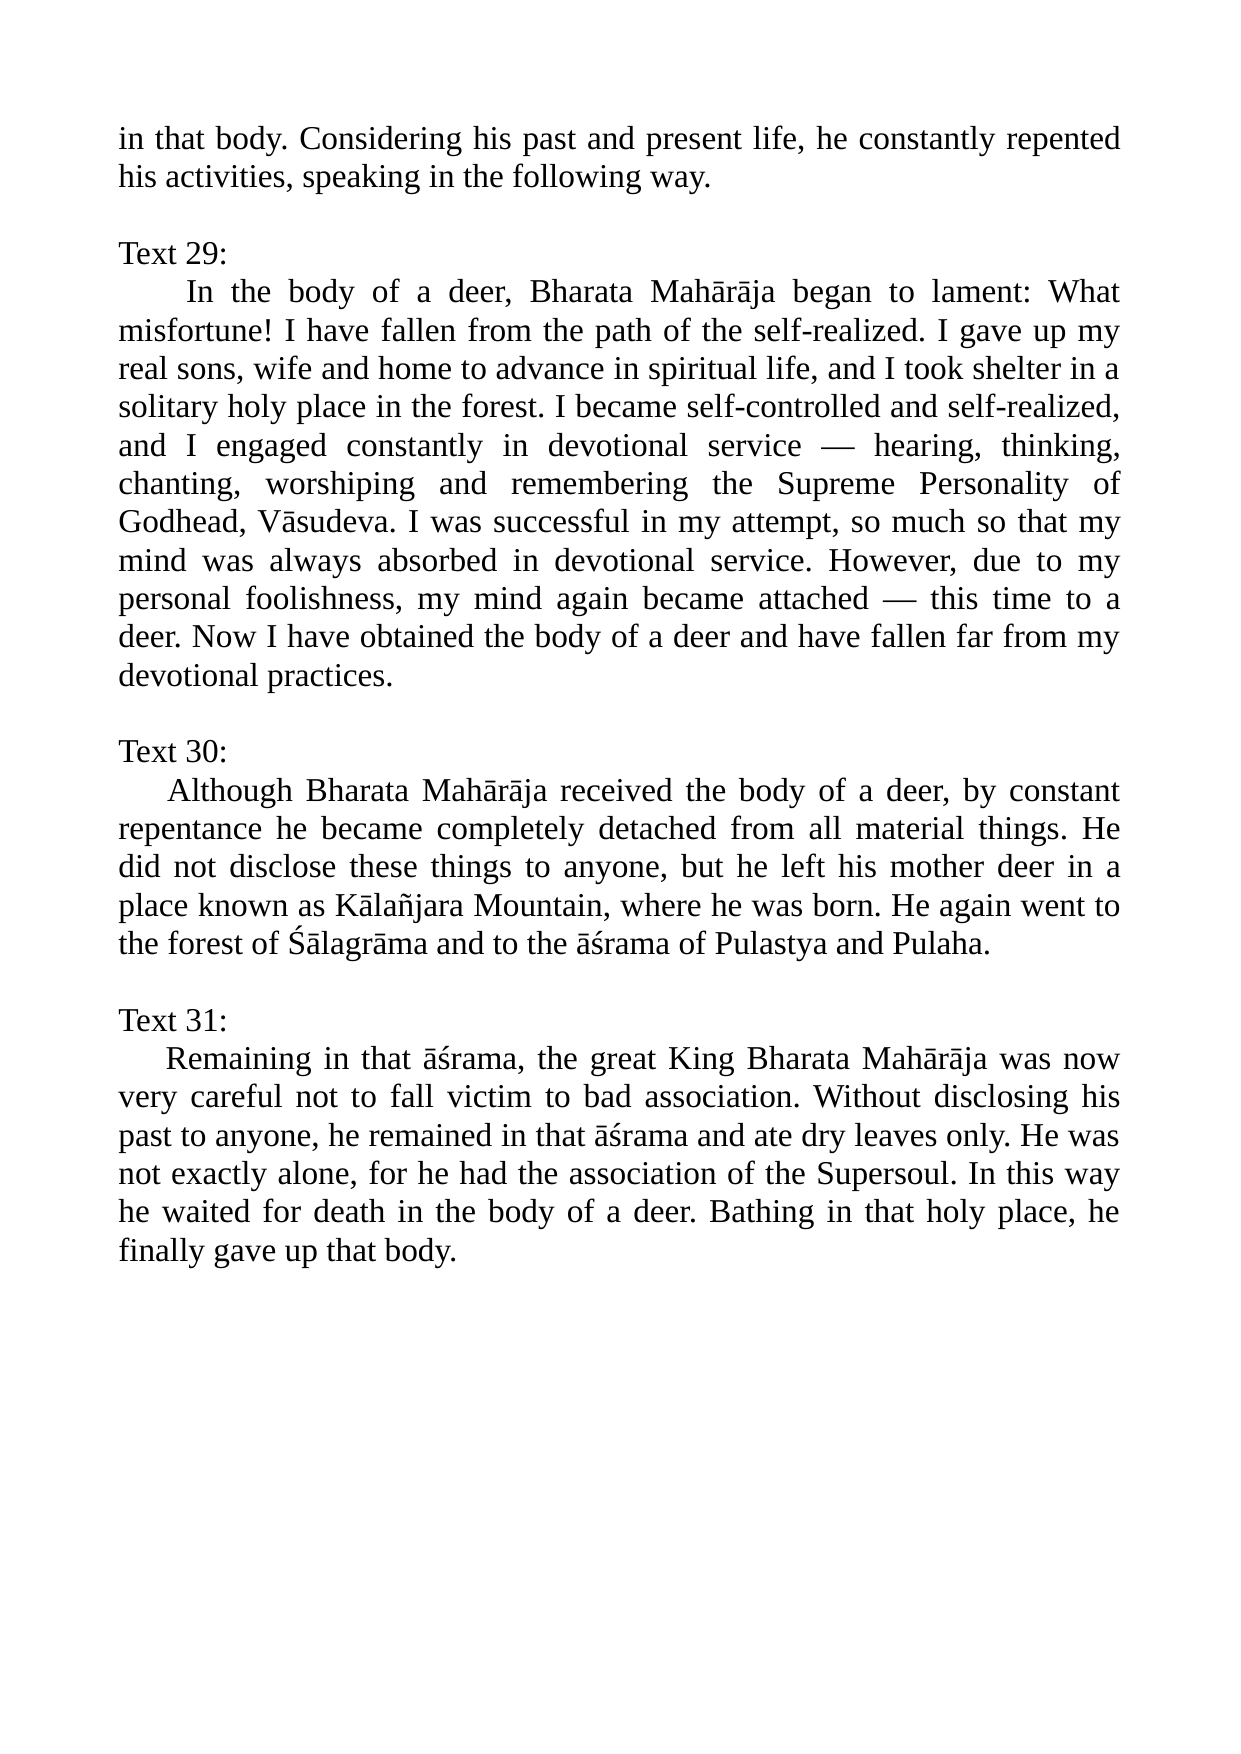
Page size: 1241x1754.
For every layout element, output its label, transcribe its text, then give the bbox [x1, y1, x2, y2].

text in that body. Considering his past and present life, he constantly repented his activities, speaking in the following way. [118, 118, 1122, 195]
text Text 29: [118, 233, 1122, 271]
text Although Bharata Mahārāja received the body of a deer, by constant repentance he became completely detached from all material things. He did not disclose these things to anyone, but he left his mother deer in a place known as Kālañjara Mountain, where he was born. He again went to the forest of Śālagrāma and to the āśrama of Pulastya and Pulaha. [118, 770, 1122, 961]
text Remaining in that āśrama, the great King Bharata Mahārāja was now very careful not to fall victim to bad association. Without disclosing his past to anyone, he remained in that āśrama and ate dry leaves only. He was not exactly alone, for he had the association of the Supersoul. In this way he waited for death in the body of a deer. Bathing in that holy place, he finally gave up that body. [118, 1038, 1122, 1268]
text Text 30: [118, 731, 1122, 770]
text Text 31: [118, 1000, 1122, 1038]
text In the body of a deer, Bharata Mahārāja began to lament: What misfortune! I have fallen from the path of the self-realized. I gave up my real sons, wife and home to advance in spiritual life, and I took shelter in a solitary holy place in the forest. I became self-controlled and self-realized, and I engaged constantly in devotional service — hearing, thinking, chanting, worshiping and remembering the Supreme Personality of Godhead, Vāsudeva. I was successful in my attempt, so much so that my mind was always absorbed in devotional service. However, due to my personal foolishness, my mind again became attached — this time to a deer. Now I have obtained the body of a deer and have fallen far from my devotional practices. [118, 271, 1122, 693]
